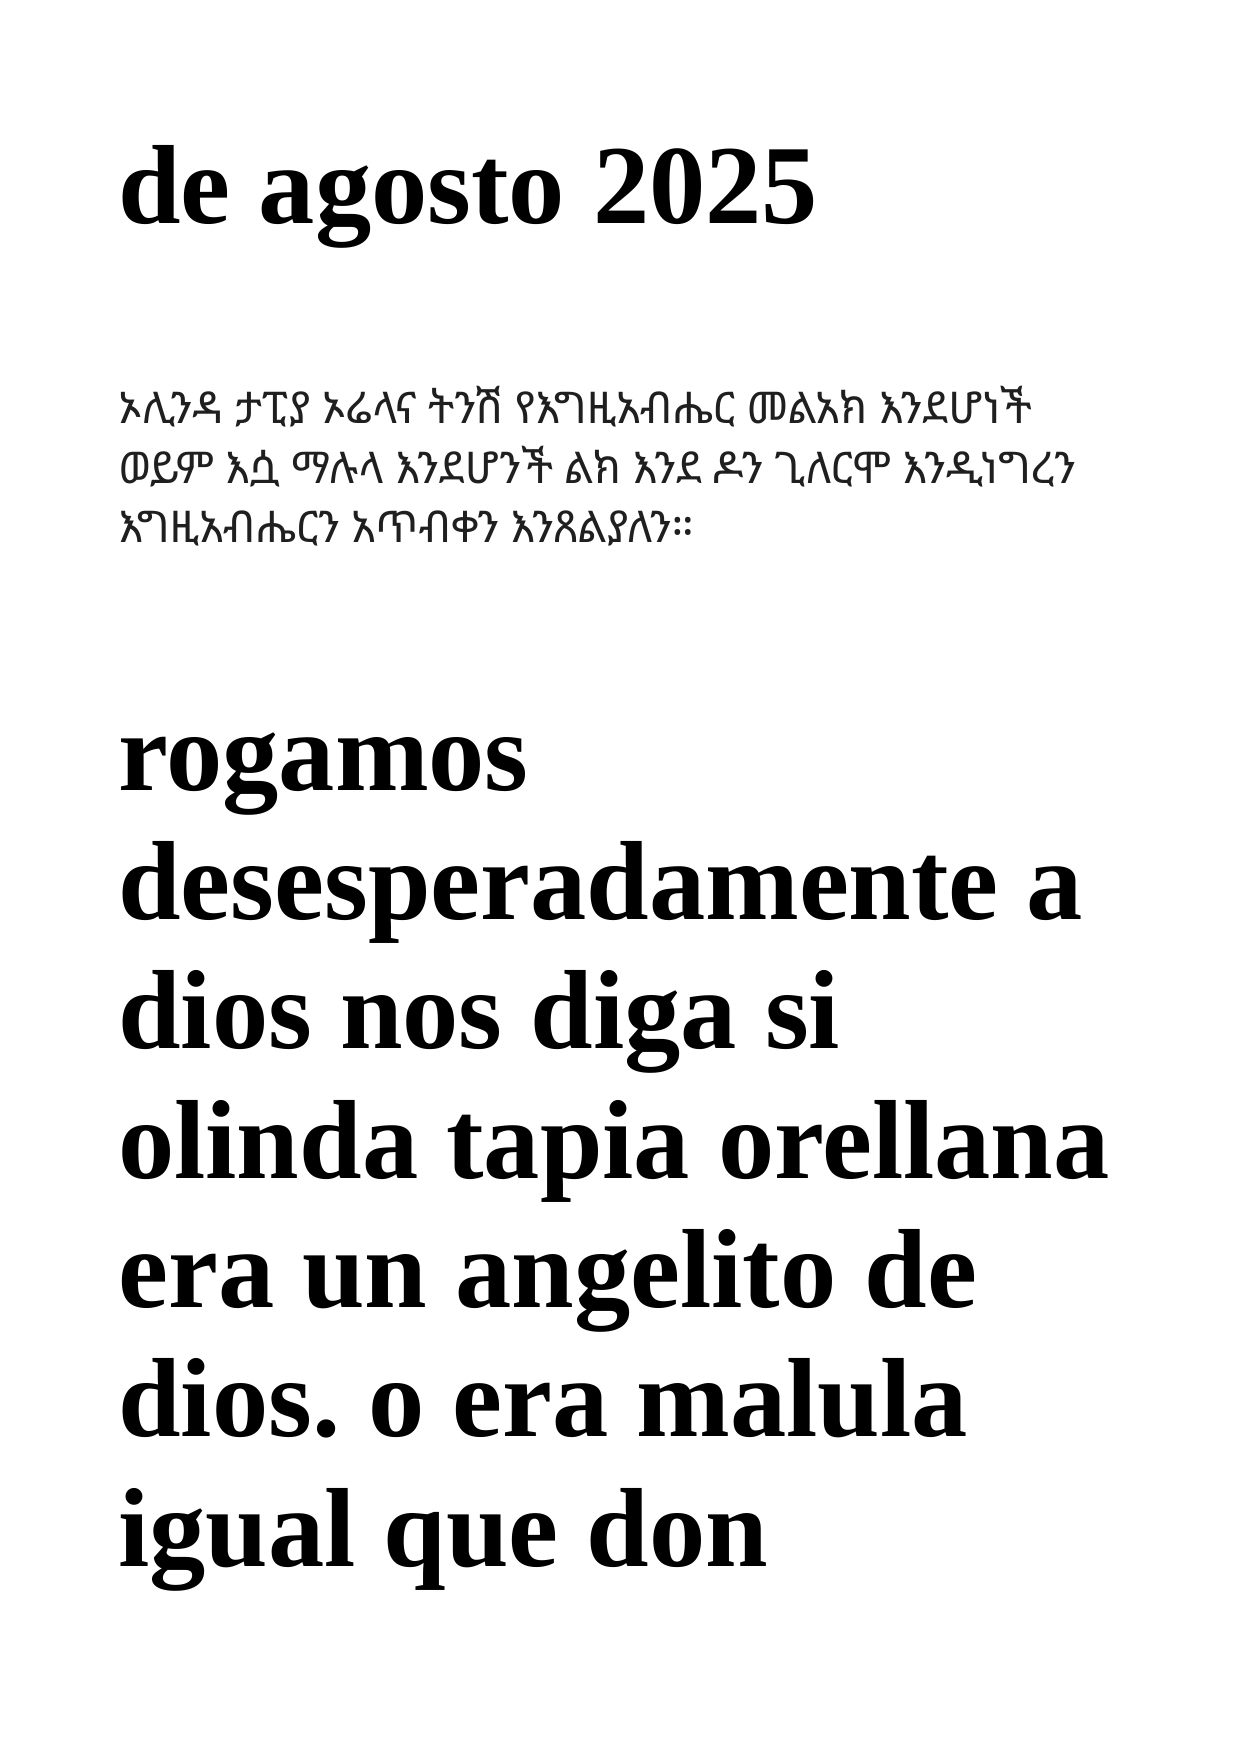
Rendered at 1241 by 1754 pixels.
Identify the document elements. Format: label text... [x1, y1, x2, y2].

text ኦሊንዳ ታፒያ ኦሬላና ትንሽ የእግዚአብሔር መልአክ እንደሆነች ወይም እሷ ማሉላ እንደሆንች ልክ እንደ ዶን ጊለርሞ እንዲነግረን እግዚአብሔርን አጥብቀን እንጸልያለን። [118, 377, 1122, 556]
text de agosto 2025 [118, 118, 1122, 247]
text rogamos desesperadamente a dios nos diga si olinda tapia orellana era un angelito de dios. o era malula igual que don [118, 685, 1122, 1591]
